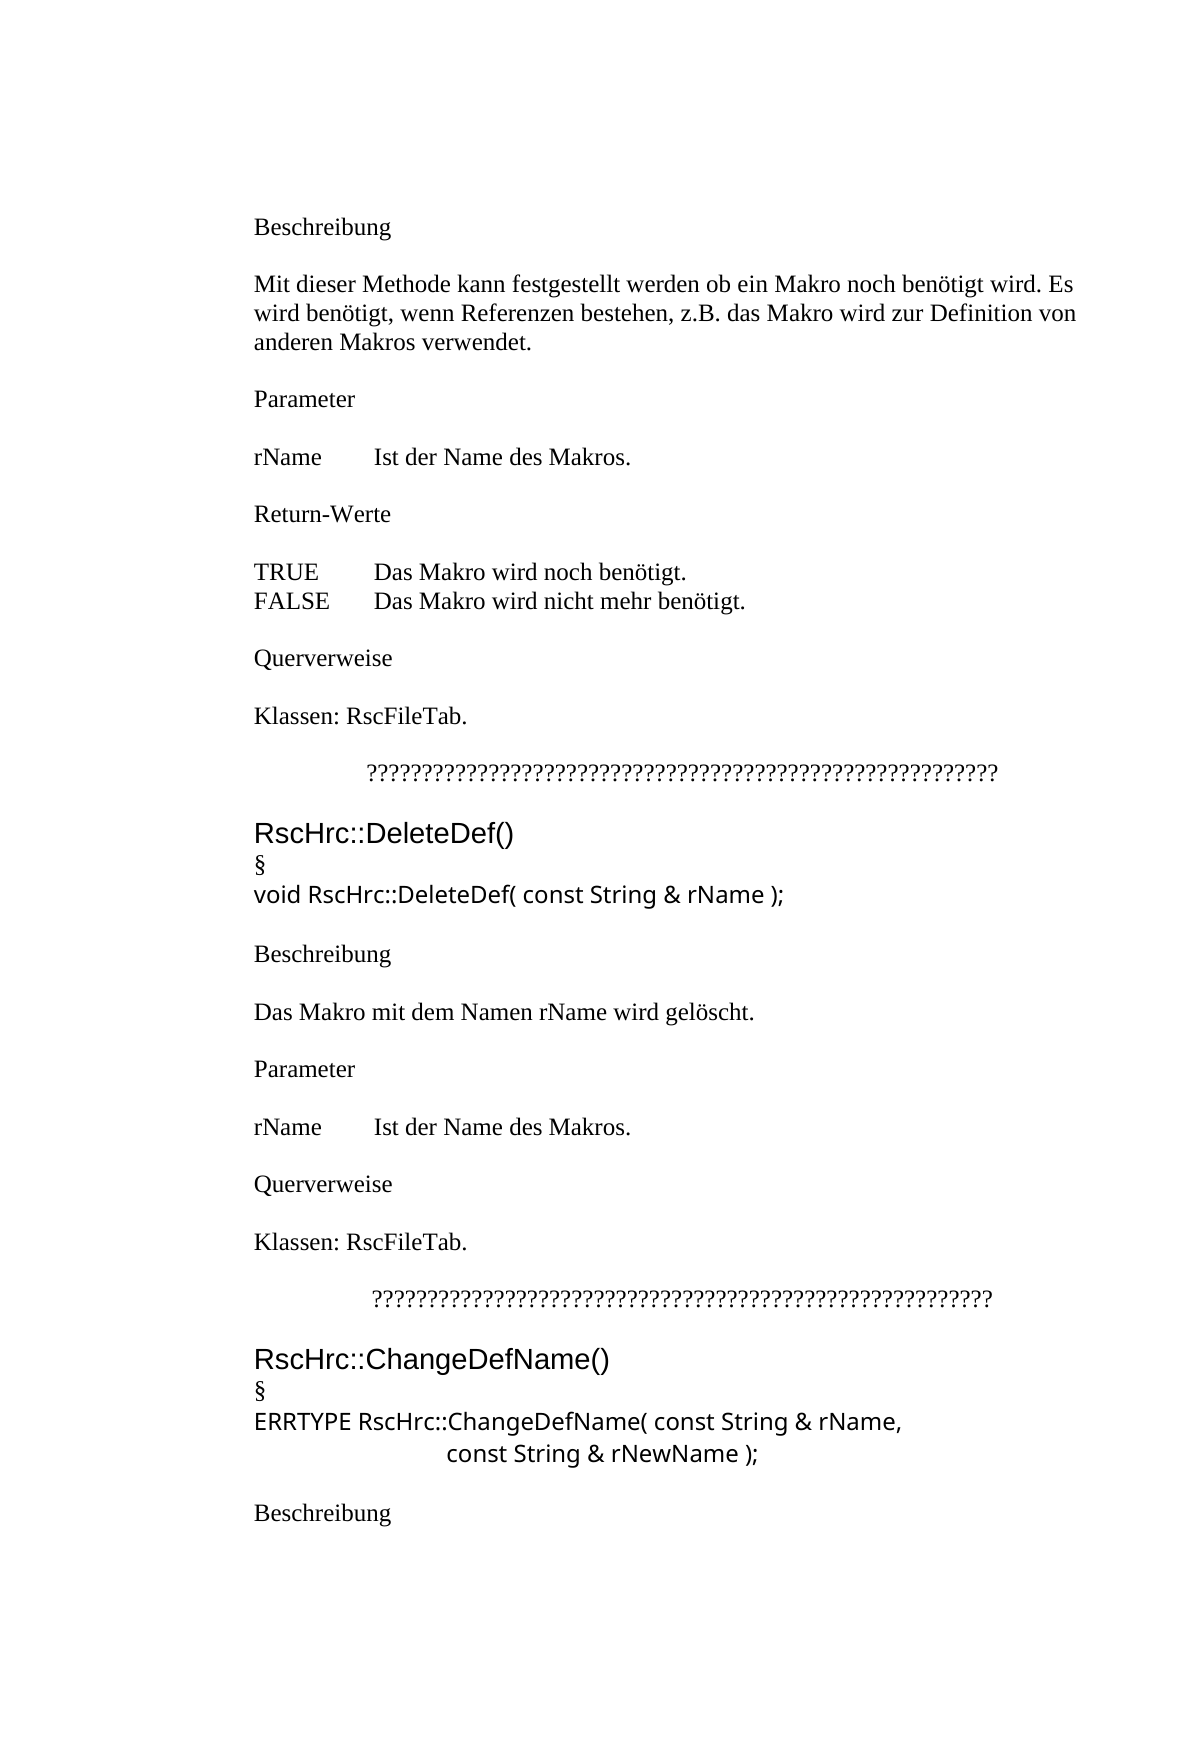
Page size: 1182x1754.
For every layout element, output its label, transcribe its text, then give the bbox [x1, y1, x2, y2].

text § [254, 1376, 1110, 1404]
text Beschreibung [254, 939, 1110, 968]
subtitle RscHrc::DeleteDef() [254, 816, 1110, 849]
text Parameter [254, 1054, 1110, 1083]
text § [254, 849, 1110, 878]
text Beschreibung [254, 1498, 1110, 1527]
text rName Ist der Name des Makros. [254, 442, 1110, 471]
text Return-Werte [254, 499, 1110, 528]
list const String & rNewName ); [254, 1437, 1110, 1469]
text Das Makro mit dem Namen rName wird gelöscht. [254, 997, 1110, 1026]
text ????????????????????????????????????????????????????????? [254, 758, 1110, 787]
text Querverweise [254, 1169, 1110, 1198]
text TRUE Das Makro wird noch benötigt. [254, 557, 1110, 586]
text Klassen: RscFileTab. [254, 701, 1110, 729]
text FALSE Das Makro wird nicht mehr benötigt. [254, 586, 1110, 614]
subtitle RscHrc::ChangeDefName() [254, 1342, 1110, 1376]
text Parameter [254, 384, 1110, 413]
list ERRTYPE RscHrc::ChangeDefName( const String & rName, [254, 1404, 1110, 1437]
text Klassen: RscFileTab. [254, 1227, 1110, 1256]
list void RscHrc::DeleteDef( const String & rName ); [254, 878, 1110, 911]
text rName Ist der Name des Makros. [254, 1112, 1110, 1141]
text Beschreibung [254, 212, 1110, 241]
text Querverweise [254, 643, 1110, 672]
text Mit dieser Methode kann festgestellt werden ob ein Makro noch benötigt wird. Es wird benötigt, wenn Referenzen bestehen, z.B. das Makro wird zur Definition von anderen Makros verwendet. [254, 269, 1110, 356]
text ???????????????????????????????????????????????????????? [254, 1284, 1110, 1313]
